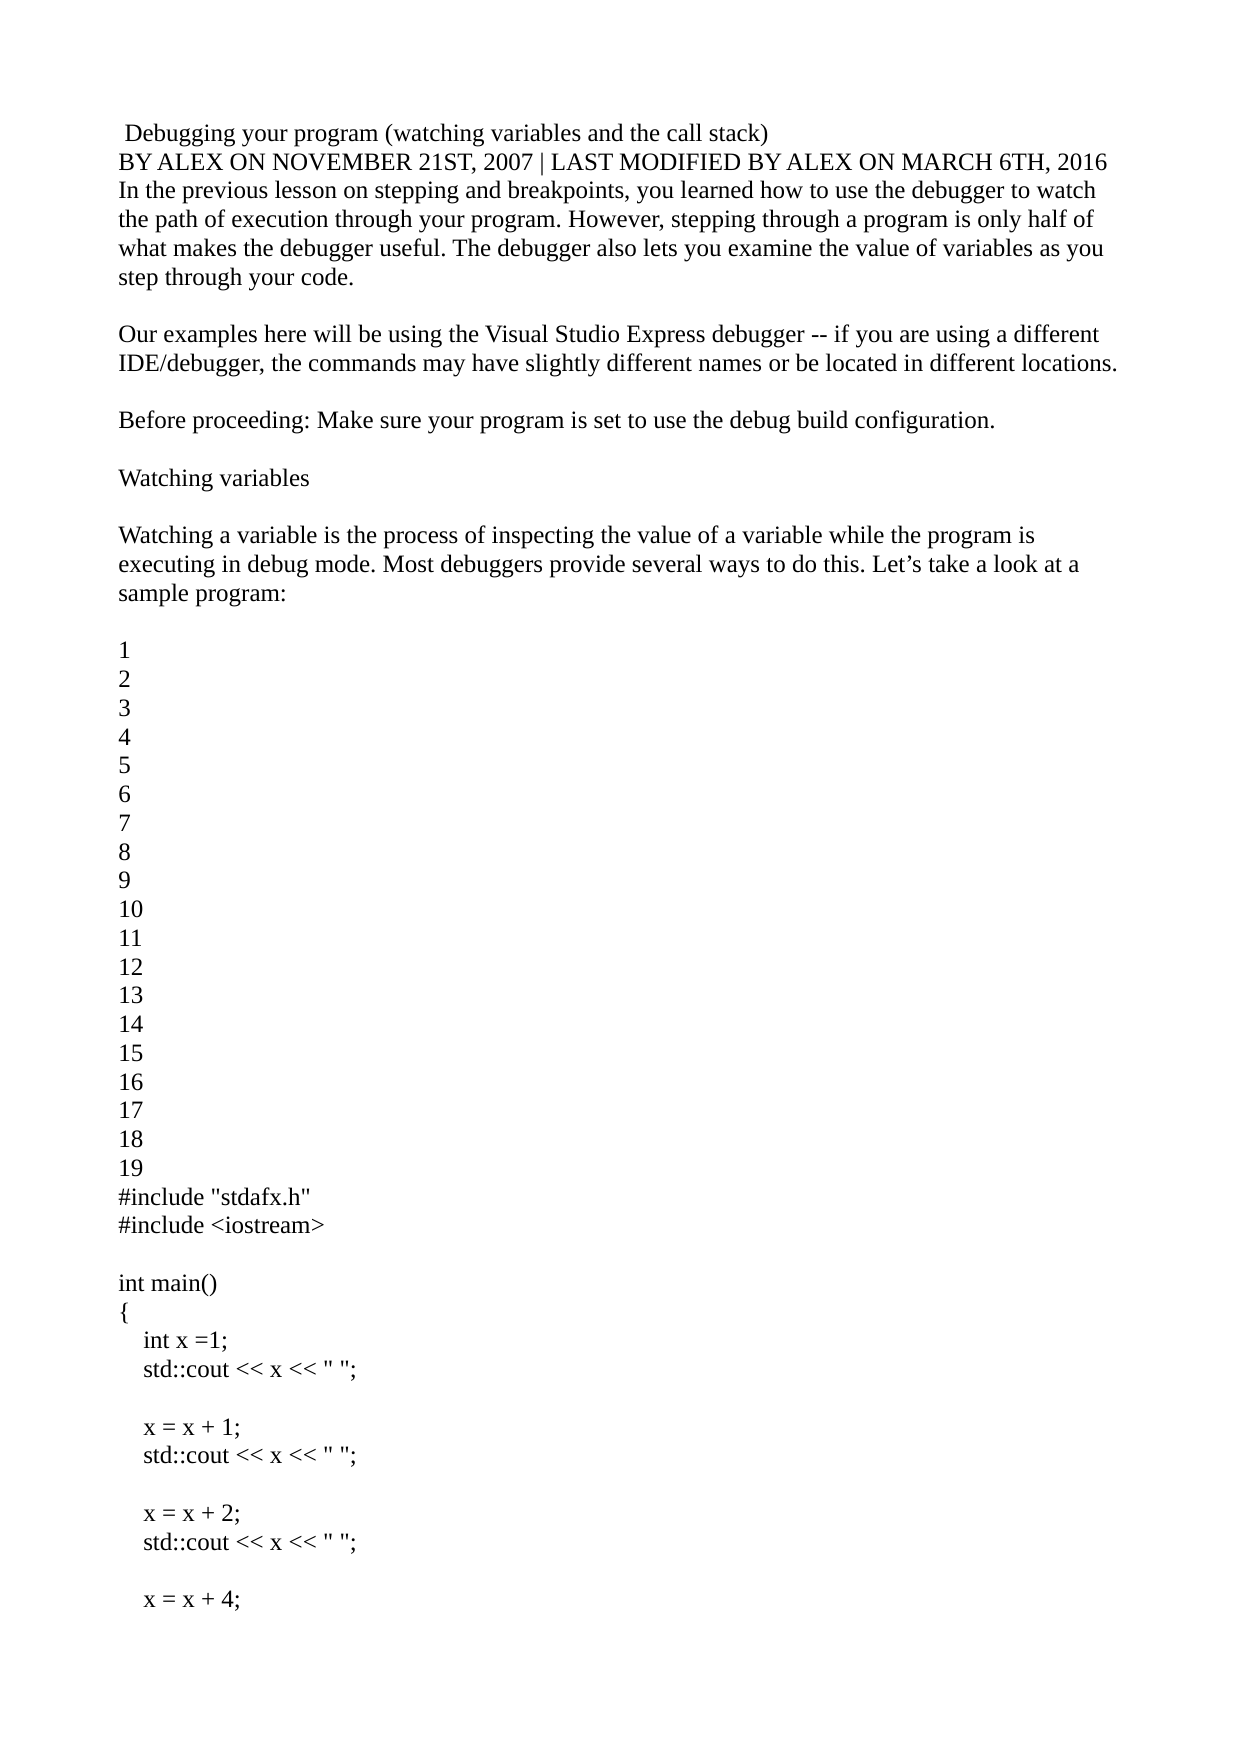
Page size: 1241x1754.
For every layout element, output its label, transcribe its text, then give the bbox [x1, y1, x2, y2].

text Debugging your program (watching variables and the call stack) [118, 118, 1122, 147]
text 14 [118, 1009, 1122, 1038]
text BY ALEX ON NOVEMBER 21ST, 2007 | LAST MODIFIED BY ALEX ON MARCH 6TH, 2016 [118, 147, 1122, 176]
text 6 [118, 779, 1122, 808]
text Our examples here will be using the Visual Studio Express debugger -- if you are using a different IDE/debugger, the commands may have slightly different names or be located in different locations. [118, 319, 1122, 377]
text In the previous lesson on stepping and breakpoints, you learned how to use the debugger to watch the path of execution through your program. However, stepping through a program is only half of what makes the debugger useful. The debugger also lets you examine the value of variables as you step through your code. [118, 176, 1122, 291]
text 12 [118, 952, 1122, 981]
text 7 [118, 808, 1122, 837]
text 13 [118, 981, 1122, 1009]
text 4 [118, 722, 1122, 751]
text std::cout << x << " "; [118, 1441, 1122, 1469]
text #include <iostream> [118, 1211, 1122, 1239]
text int main() [118, 1268, 1122, 1297]
text 17 [118, 1096, 1122, 1124]
text x = x + 4; [118, 1584, 1122, 1613]
text 9 [118, 866, 1122, 894]
text { [118, 1297, 1122, 1326]
text Before proceeding: Make sure your program is set to use the debug build configuration. [118, 406, 1122, 434]
text Watching a variable is the process of inspecting the value of a variable while the program is executing in debug mode. Most debuggers provide several ways to do this. Let’s take a look at a sample program: [118, 521, 1122, 607]
text 1 [118, 636, 1122, 664]
text std::cout << x << " "; [118, 1354, 1122, 1383]
text x = x + 1; [118, 1412, 1122, 1441]
text 15 [118, 1038, 1122, 1067]
text 5 [118, 751, 1122, 779]
text 18 [118, 1124, 1122, 1153]
text 8 [118, 837, 1122, 866]
text Watching variables [118, 463, 1122, 492]
text 11 [118, 923, 1122, 952]
text 10 [118, 894, 1122, 923]
text int x =1; [118, 1326, 1122, 1354]
text x = x + 2; [118, 1498, 1122, 1527]
text #include "stdafx.h" [118, 1182, 1122, 1211]
text 19 [118, 1153, 1122, 1182]
text 2 [118, 664, 1122, 693]
text 16 [118, 1067, 1122, 1096]
text std::cout << x << " "; [118, 1527, 1122, 1556]
text 3 [118, 693, 1122, 722]
